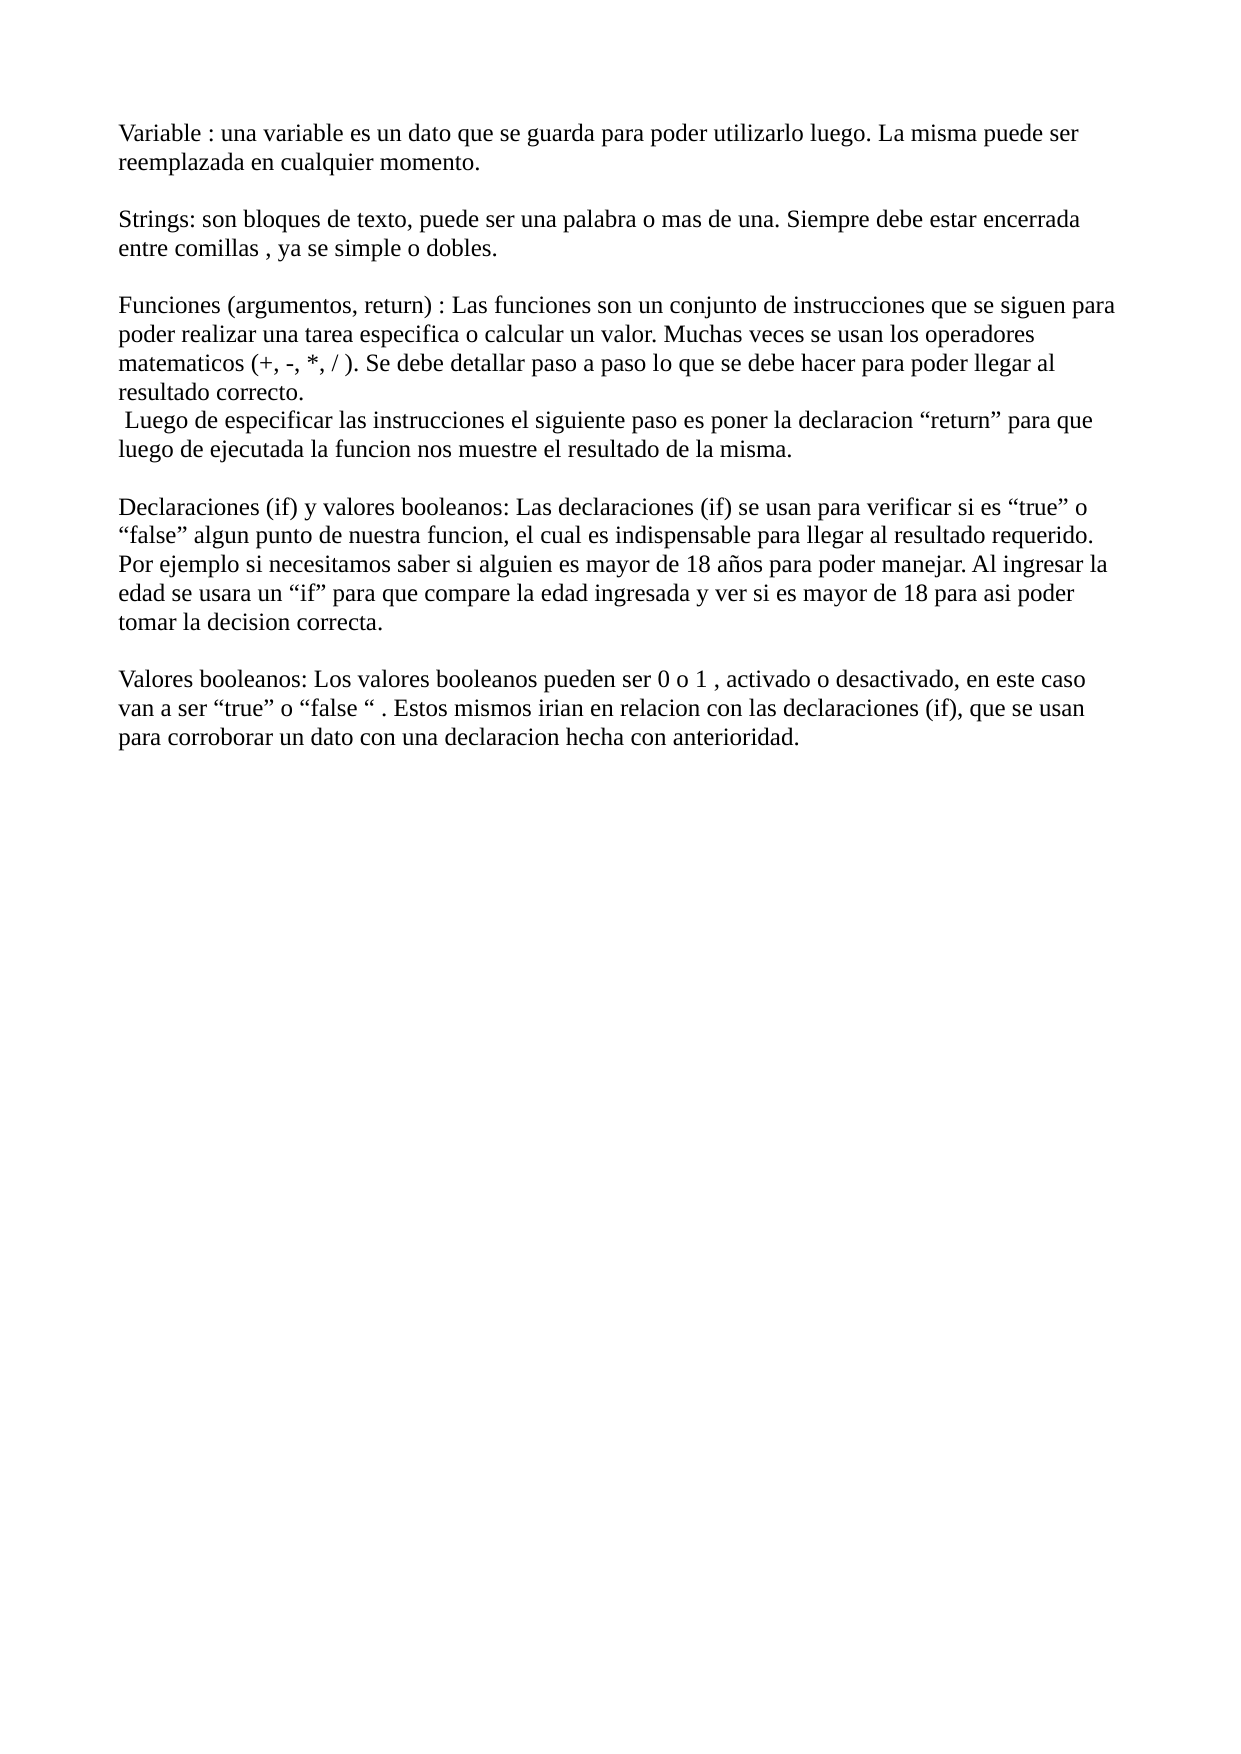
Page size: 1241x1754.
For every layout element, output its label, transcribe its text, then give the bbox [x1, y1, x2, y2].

text Funciones (argumentos, return) : Las funciones son un conjunto de instrucciones que se siguen para poder realizar una tarea especifica o calcular un valor. Muchas veces se usan los operadores matematicos (+, -, *, / ). Se debe detallar paso a paso lo que se debe hacer para poder llegar al resultado correcto. [118, 291, 1122, 406]
text Valores booleanos: Los valores booleanos pueden ser 0 o 1 , activado o desactivado, en este caso van a ser “true” o “false “ . Estos mismos irian en relacion con las declaraciones (if), que se usan para corroborar un dato con una declaracion hecha con anterioridad. [118, 664, 1122, 751]
text Variable : una variable es un dato que se guarda para poder utilizarlo luego. La misma puede ser reemplazada en cualquier momento. [118, 118, 1122, 176]
text Declaraciones (if) y valores booleanos: Las declaraciones (if) se usan para verificar si es “true” o “false” algun punto de nuestra funcion, el cual es indispensable para llegar al resultado requerido. Por ejemplo si necesitamos saber si alguien es mayor de 18 años para poder manejar. Al ingresar la edad se usara un “if” para que compare la edad ingresada y ver si es mayor de 18 para asi poder tomar la decision correcta. [118, 492, 1122, 636]
text Strings: son bloques de texto, puede ser una palabra o mas de una. Siempre debe estar encerrada entre comillas , ya se simple o dobles. [118, 204, 1122, 262]
text Luego de especificar las instrucciones el siguiente paso es poner la declaracion “return” para que luego de ejecutada la funcion nos muestre el resultado de la misma. [118, 406, 1122, 463]
